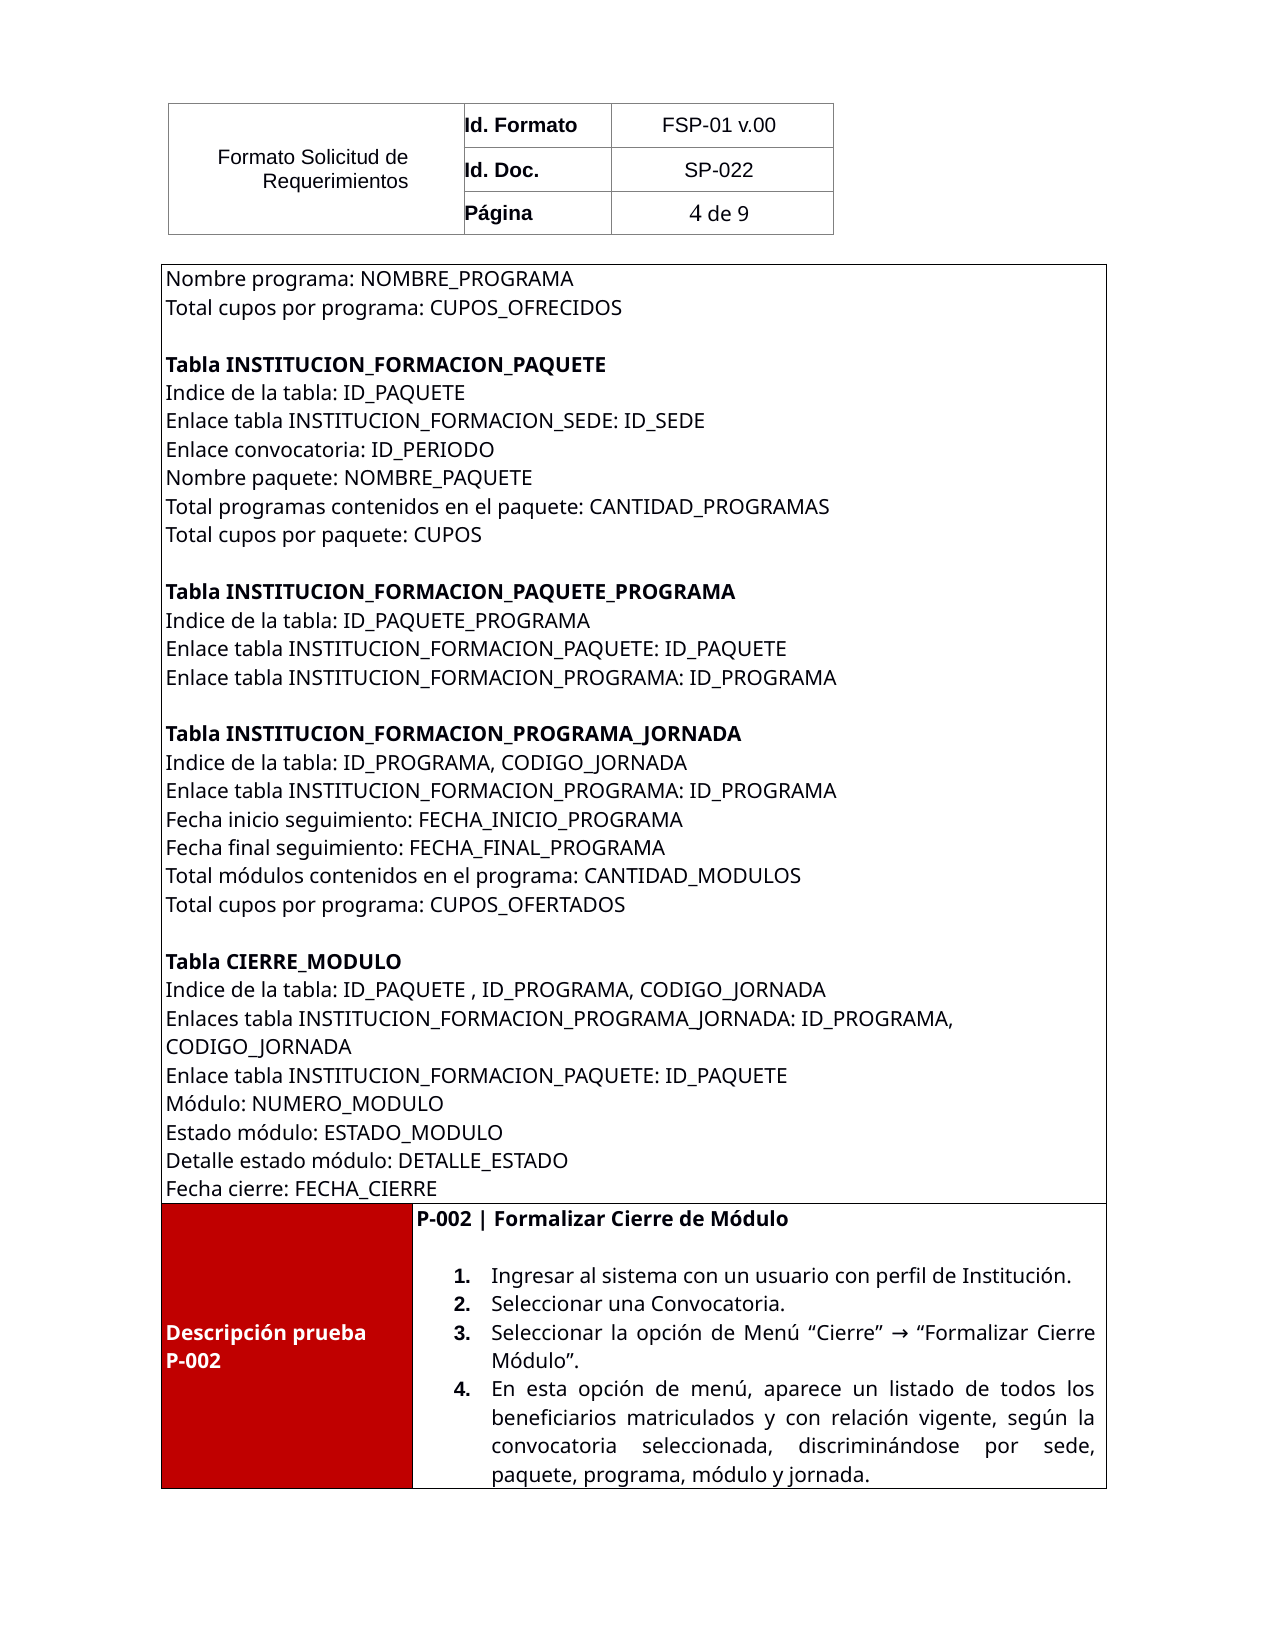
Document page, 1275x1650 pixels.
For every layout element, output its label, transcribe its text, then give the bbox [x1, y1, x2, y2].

table_cell Nombre programa: NOMBRE_PROGRAMA Total cupos por programa: CUPOS_OFRECIDOS Tabla INSTITUCION_FORMACION_PAQUETE Indice de la tabla: ID_PAQUETE Enlace tabla INSTITUCION_FORMACION_SEDE: ID_SEDE Enlace convocatoria: ID_PERIODO Nombre paquete: NOMBRE_PAQUETE Total programas contenidos en el paquete: CANTIDAD_PROGRAMAS Total cupos por paquete: CUPOS Tabla INSTITUCION_FORMACION_PAQUETE_PROGRAMA Indice de la tabla: ID_PAQUETE_PROGRAMA Enlace tabla INSTITUCION_FORMACION_PAQUETE: ID_PAQUETE Enlace tabla INSTITUCION_FORMACION_PROGRAMA: ID_PROGRAMA Tabla INSTITUCION_FORMACION_PROGRAMA_JORNADA Indice de la tabla: ID_PROGRAMA, CODIGO_JORNADA Enlace tabla INSTITUCION_FORMACION_PROGRAMA: ID_PROGRAMA Fecha inicio seguimiento: FECHA_INICIO_PROGRAMA Fecha final seguimiento: FECHA_FINAL_PROGRAMA Total módulos contenidos en el programa: CANTIDAD_MODULOS Total cupos por programa: CUPOS_OFERTADOS Tabla CIERRE_MODULO Indice de la tabla: ID_PAQUETE , ID_PROGRAMA, CODIGO_JORNADA Enlaces tabla INSTITUCION_FORMACION_PROGRAMA_JORNADA: ID_PROGRAMA, CODIGO_JORNADA Enlace tabla INSTITUCION_FORMACION_PAQUETE: ID_PAQUETE Módulo: NUMERO_MODULO Estado módulo: ESTADO_MODULO Detalle estado módulo: DETALLE_ESTADO Fecha cierre: FECHA_CIERRE [162, 265, 1106, 1203]
table_cell Descripción prueba P-002 [162, 1204, 412, 1488]
table_cell P-002 | Formalizar Cierre de Módulo Ingresar al sistema con un usuario con perfil de Institución. Seleccionar una Convocatoria. Seleccionar la opción de Menú “Cierre” → “Formalizar Cierre Módulo”. En esta opción de menú, aparece un listado de todos los beneficiarios matriculados y con relación vigente, según la convocatoria seleccionada, discriminándose por sede, paquete, programa, módulo y jornada. Así mismo, aparece el estado inicial y final del beneficiario con respecto al módulo. Los estados que pueden tener los beneficiarios en esta funcionalidad son los siguientes: En el presente listado, el estado inicial del beneficiario siempre será MATRICULADO. Mientras que el estado final puede tener las (4) opciones anteriormente mencionadas en la tabla de Estado Final. Los diferentes casos para formalizar el cierre de módulo son los siguientes: Cierre del primer programa del paquete: En este caso el beneficiario debe quedar con estado final del módulo del programa como CERRADO. El documento soporte para este caso solamente es el certificado de asistencia. Si el módulo del programa que está cerrando, tiene módulos posteriores, el sistema automáticamente creará un nuevo registro para el módulo siguiente del beneficiario, con estado inicial MATRICULADO y estado final PENDIENTE. Cierre del último programa del paquete: En este caso el beneficiario debe quedar con estado final del módulo del programa como APROBADO o NO APROBADO. Los documentos soportes, para el caso de que el paquete sea APROBADO, son el certificado de asistencia y el diploma de aprobación del paquete. El documento soporte, para el caso de que el paquete sea NO APROBADO, es el certificado de asistencia únicamente. Si el último programa del paquete, contiene módulos posteriores, y el módulo que se está formalizando es inferior al total de módulos del programa, el estado final del módulo del programa debe quedar como CERRADO, y en este caso, el sistema automáticamente creará un nuevo registro para el módulo siguiente del beneficiario, con estado inicial MATRICULADO y estado final PENDIENTE. Cuando, el módulo a cerrar del programa es el último, el estado final del módulo del programa debe ser APROBADO o NO APROBADO. Cuando ya se ha formalizado el último módulo del último programa del paquete, todos los estados finales del beneficiario para todos los módulos de programas del paquete, pasarán automáticamente al estado APROBADO o NO APROBADO. Para realizar la formalización del cierre del módulo del programa por beneficiario, el usuario debe oprimir el botón “F” de Formalizar Cierre de Módulo. Enseguida, el sistema mostrará un listado de documentos soportes requeridos, para realizar el cierre del módulo del programa a cerrar. Los documentos soportes requeridos, varían si es el primer módulo del primer programa o el último módulo del último programa, tal como se explica en el punto 9. El modelo de base de datos para evidenciar en base de datos los cambios realizados por el proceso de cierre de paquete es el siguiente [413, 1204, 1106, 1488]
